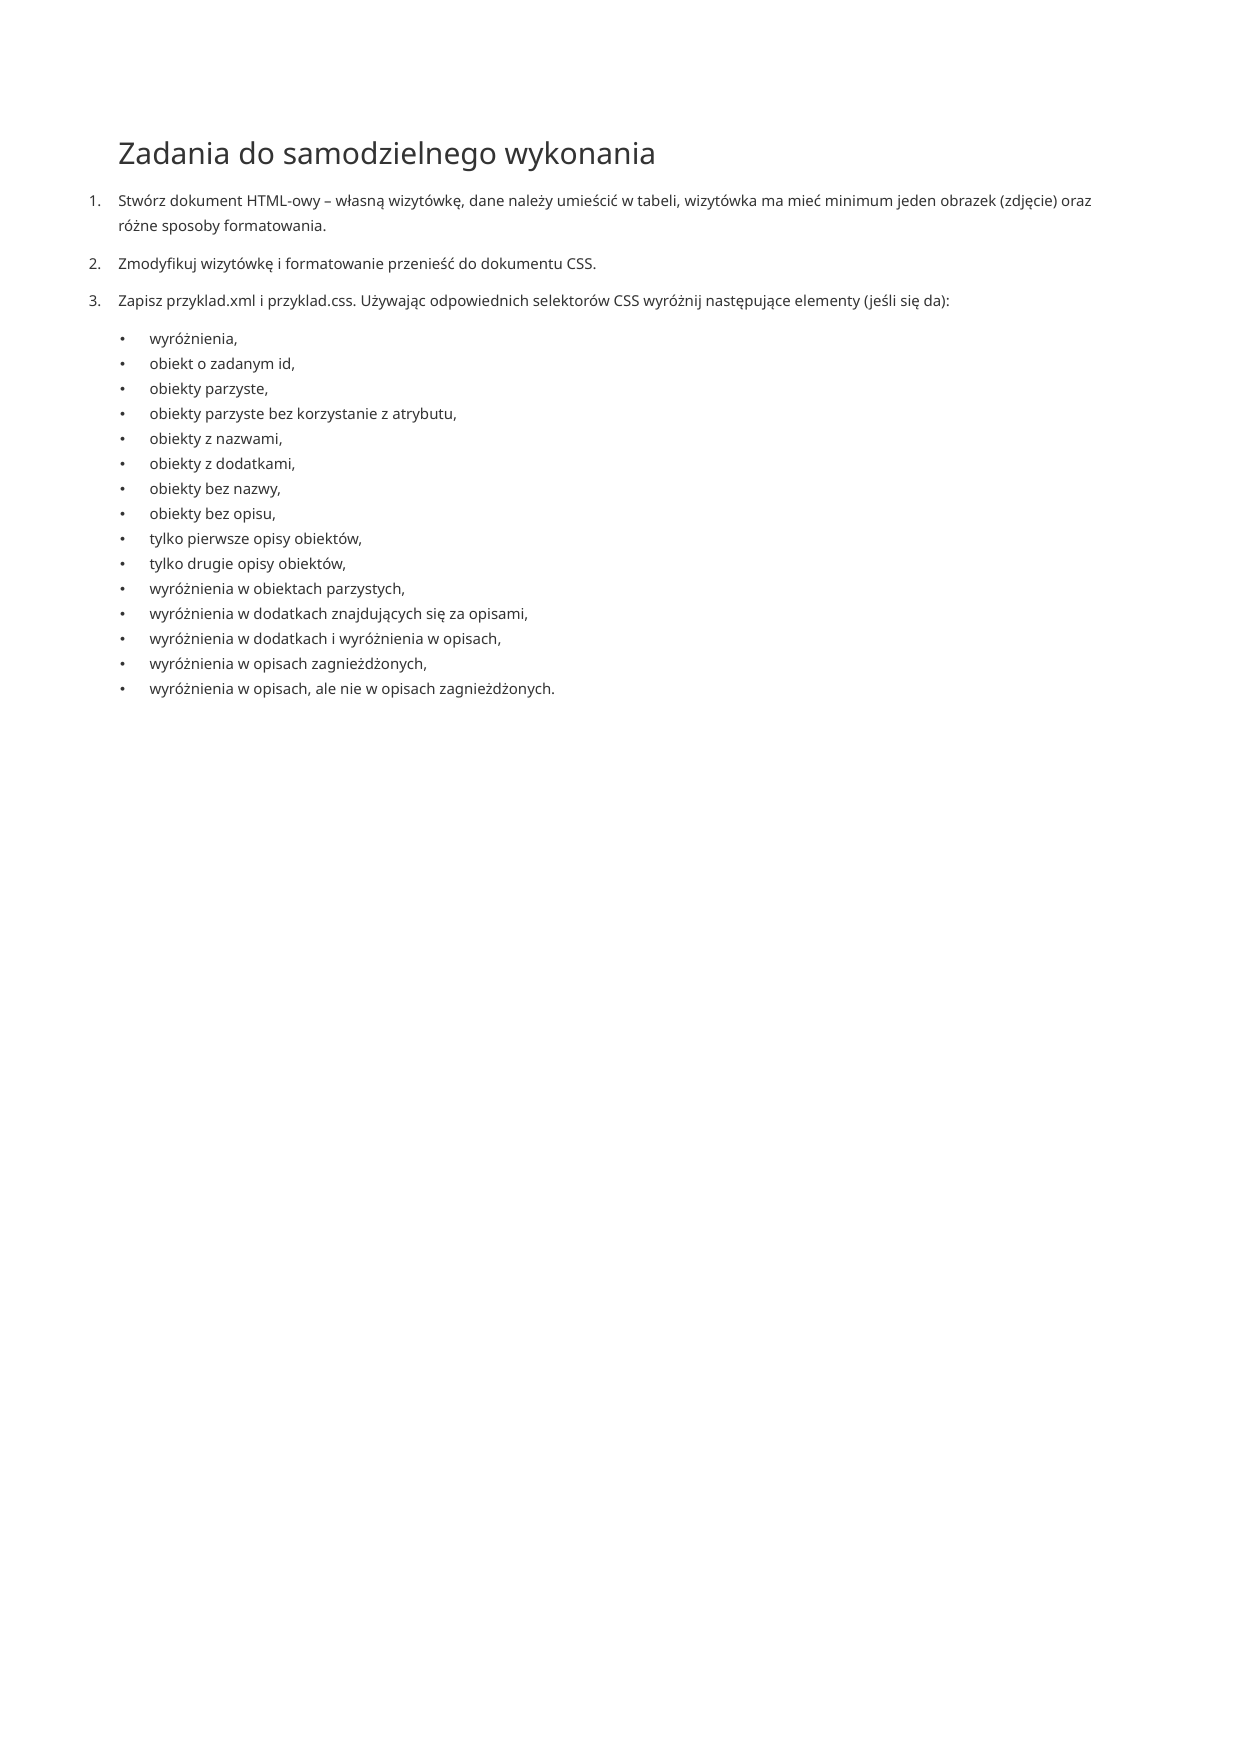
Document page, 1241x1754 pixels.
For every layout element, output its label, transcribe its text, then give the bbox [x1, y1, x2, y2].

list Stwórz dokument HTML-owy – własną wizytówkę, dane należy umieścić w tabeli, wizytówka ma mieć minimum jeden obrazek (zdjęcie) oraz różne sposoby formatowania. [118, 186, 1122, 236]
list wyróżnienia w obiektach parzystych, [120, 573, 1122, 598]
list obiekt o zadanym id, [120, 348, 1122, 373]
list wyróżnienia w opisach zagnieżdżonych, [120, 648, 1122, 673]
subtitle Zadania do samodzielnego wykonania [118, 133, 1122, 173]
list obiekty z nazwami, [120, 423, 1122, 448]
list tylko drugie opisy obiektów, [120, 548, 1122, 573]
list obiekty bez nazwy, [120, 473, 1122, 498]
list tylko pierwsze opisy obiektów, [120, 523, 1122, 548]
list obiekty parzyste bez korzystanie z atrybutu, [120, 398, 1122, 423]
list obiekty bez opisu, [120, 498, 1122, 523]
list obiekty z dodatkami, [120, 448, 1122, 473]
list wyróżnienia w dodatkach znajdujących się za opisami, [120, 598, 1122, 623]
list Zmodyfikuj wizytówkę i formatowanie przenieść do dokumentu CSS. [118, 248, 1122, 273]
list Zapisz przyklad.xml i przyklad.css. Używając odpowiednich selektorów CSS wyróżnij następujące elementy (jeśli się da): [118, 286, 1122, 311]
list obiekty parzyste, [120, 373, 1122, 398]
list wyróżnienia, [120, 323, 1122, 348]
list wyróżnienia w dodatkach i wyróżnienia w opisach, [120, 623, 1122, 648]
list wyróżnienia w opisach, ale nie w opisach zagnieżdżonych. [120, 673, 1122, 698]
